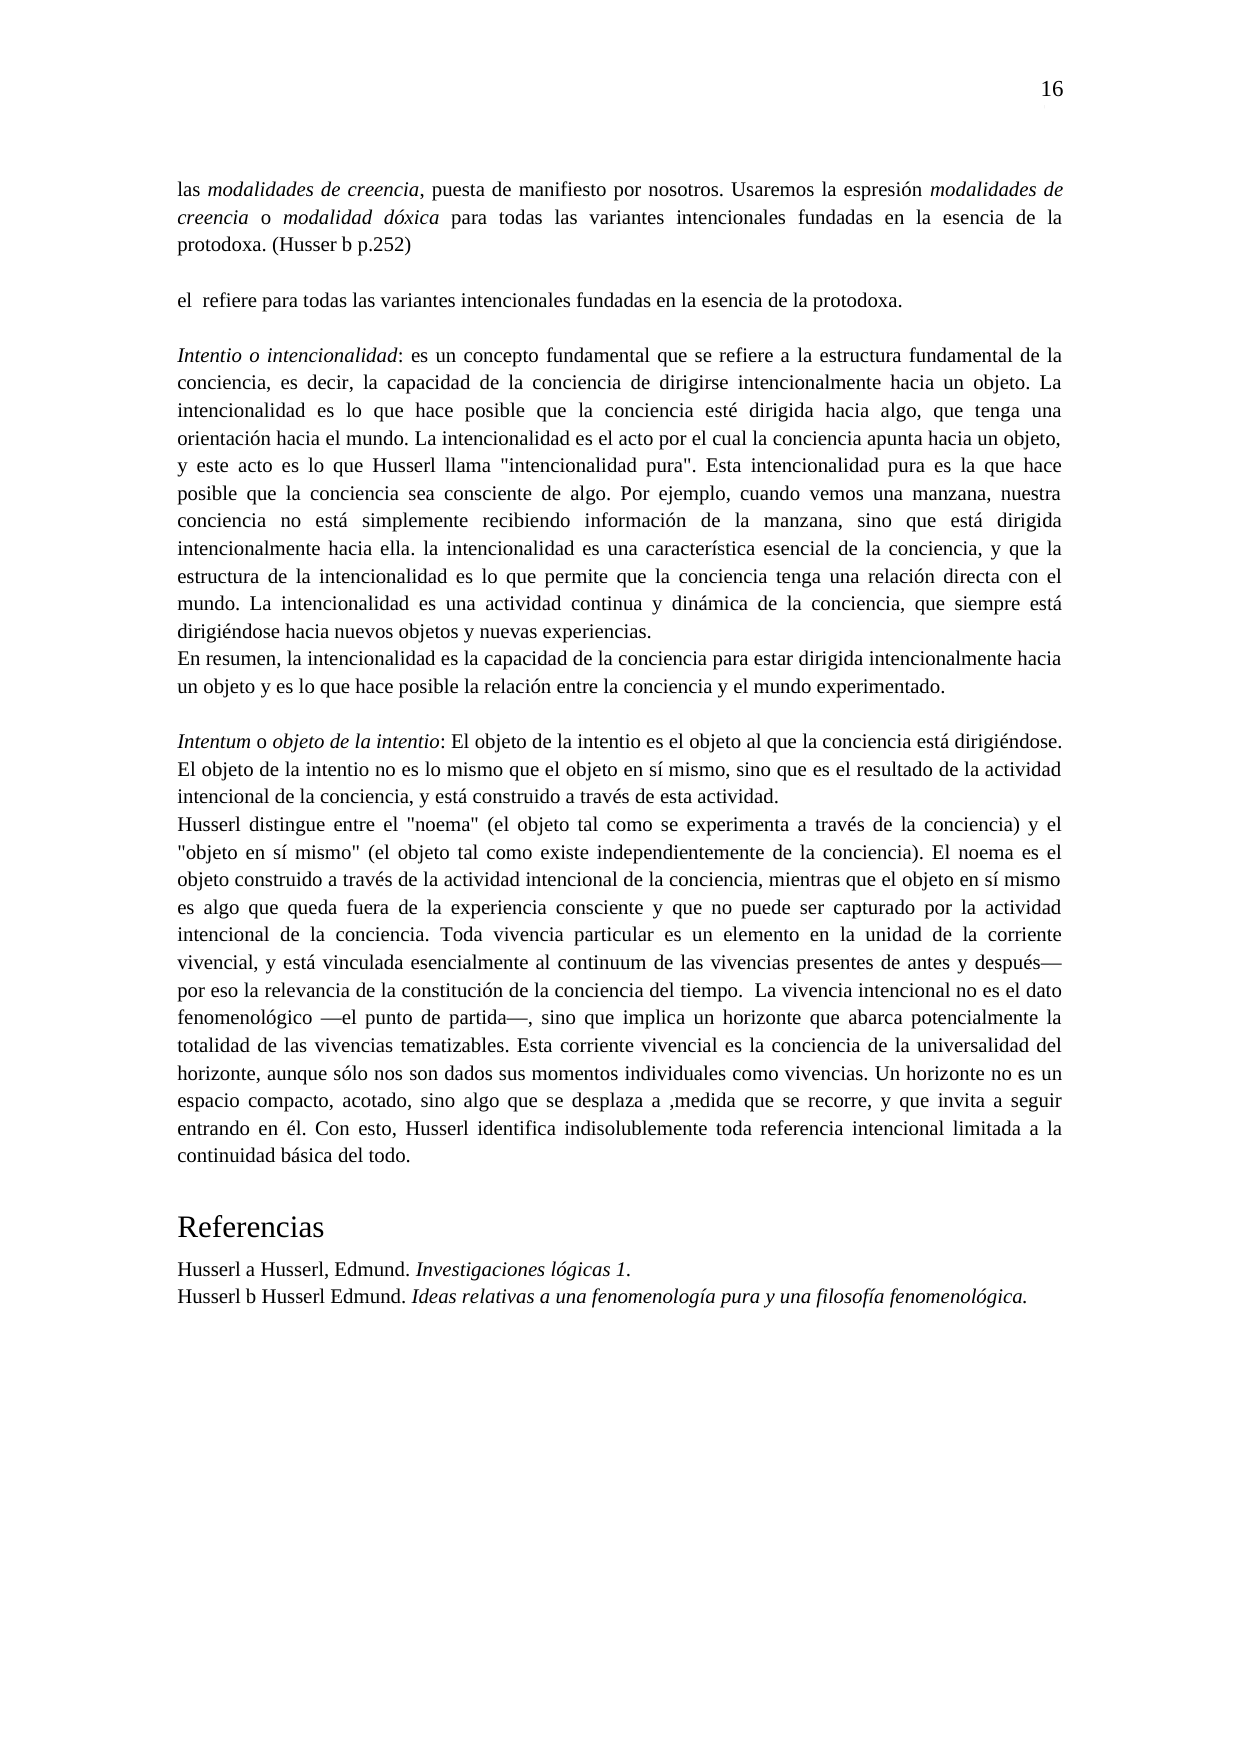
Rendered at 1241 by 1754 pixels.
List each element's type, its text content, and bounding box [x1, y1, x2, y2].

subtitle Referencias [177, 1208, 1063, 1244]
text Husserl b Husserl Edmund. Ideas relativas a una fenomenología pura y una filosofía fenomenológica. [177, 1284, 1063, 1308]
text Intentio o intencionalidad: es un concepto fundamental que se refiere a la estructura fundamental de la conciencia, es decir, la capacidad de la conciencia de dirigirse intencionalmente hacia un objeto. La intencionalidad es lo que hace posible que la conciencia esté dirigida hacia algo, que tenga una orientación hacia el mundo. La intencionalidad es el acto por el cual la conciencia apunta hacia un objeto, y este acto es lo que Husserl llama "intencionalidad pura". Esta intencionalidad pura es la que hace posible que la conciencia sea consciente de algo. Por ejemplo, cuando vemos una manzana, nuestra conciencia no está simplemente recibiendo información de la manzana, sino que está dirigida intencionalmente hacia ella. la intencionalidad es una característica esencial de la conciencia, y que la estructura de la intencionalidad es lo que permite que la conciencia tenga una relación directa con el mundo. La intencionalidad es una actividad continua y dinámica de la conciencia, que siempre está dirigiéndose hacia nuevos objetos y nuevas experiencias. [177, 343, 1063, 643]
text las modalidades de creencia, puesta de manifiesto por nosotros. Usaremos la espresión modalidades de creencia o modalidad dóxica para todas las variantes intencionales fundadas en la esencia de la protodoxa. (Husser b p.252) [177, 177, 1063, 256]
text Intentum o objeto de la intentio: El objeto de la intentio es el objeto al que la conciencia está dirigiéndose. El objeto de la intentio no es lo mismo que el objeto en sí mismo, sino que es el resultado de la actividad intencional de la conciencia, y está construido a través de esta actividad. [177, 729, 1063, 808]
text el refiere para todas las variantes intencionales fundadas en la esencia de la protodoxa. [177, 287, 1063, 312]
text Husserl a Husserl, Edmund. Investigaciones lógicas 1. [177, 1257, 1063, 1281]
text Husserl distingue entre el "noema" (el objeto tal como se experimenta a través de la conciencia) y el "objeto en sí mismo" (el objeto tal como existe independientemente de la conciencia). El noema es el objeto construido a través de la actividad intencional de la conciencia, mientras que el objeto en sí mismo es algo que queda fuera de la experiencia consciente y que no puede ser capturado por la actividad intencional de la conciencia. Toda vivencia particular es un elemento en la unidad de la corriente vivencial, y está vinculada esencialmente al continuum de las vivencias presentes de antes y después—por eso la relevancia de la constitución de la conciencia del tiempo. La vivencia intencional no es el dato fenomenológico —el punto de partida—, sino que implica un horizonte que abarca potencialmente la totalidad de las vivencias tematizables. Esta corriente vivencial es la conciencia de la universalidad del horizonte, aunque sólo nos son dados sus momentos individuales como vivencias. Un horizonte no es un espacio compacto, acotado, sino algo que se desplaza a ,medida que se recorre, y que invita a seguir entrando en él. Con esto, Husserl identifica indisolublemente toda referencia intencional limitada a la continuidad básica del todo. [177, 812, 1063, 1167]
text En resumen, la intencionalidad es la capacidad de la conciencia para estar dirigida intencionalmente hacia un objeto y es lo que hace posible la relación entre la conciencia y el mundo experimentado. [177, 646, 1063, 698]
